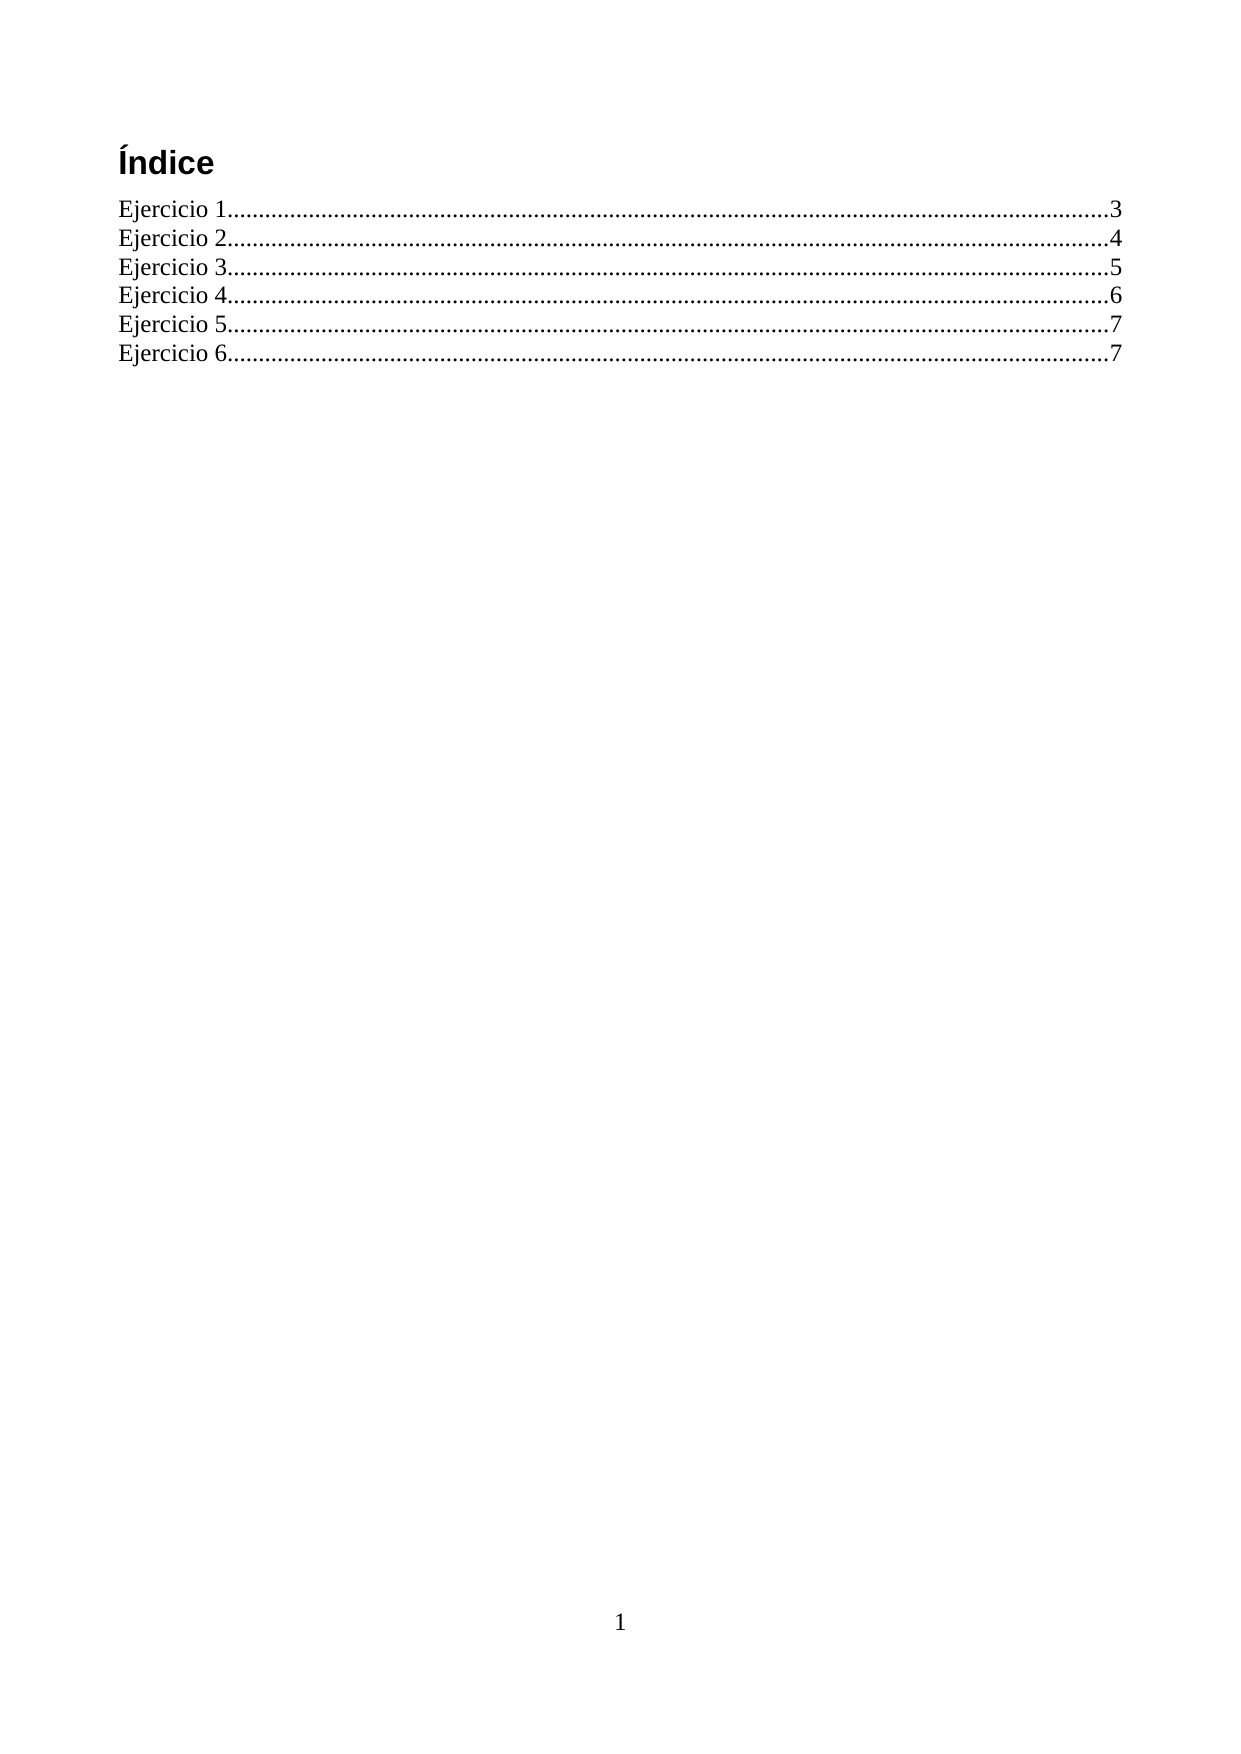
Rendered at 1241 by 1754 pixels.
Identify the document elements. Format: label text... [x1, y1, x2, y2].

text Ejercicio 1 3 [118, 194, 1122, 223]
text Ejercicio 5 7 [118, 309, 1122, 338]
text Ejercicio 3 5 [118, 252, 1122, 280]
text Ejercicio 4 6 [118, 280, 1122, 309]
text Ejercicio 2 4 [118, 223, 1122, 252]
subtitle Índice [118, 143, 1122, 182]
text Ejercicio 6 7 [118, 338, 1122, 367]
